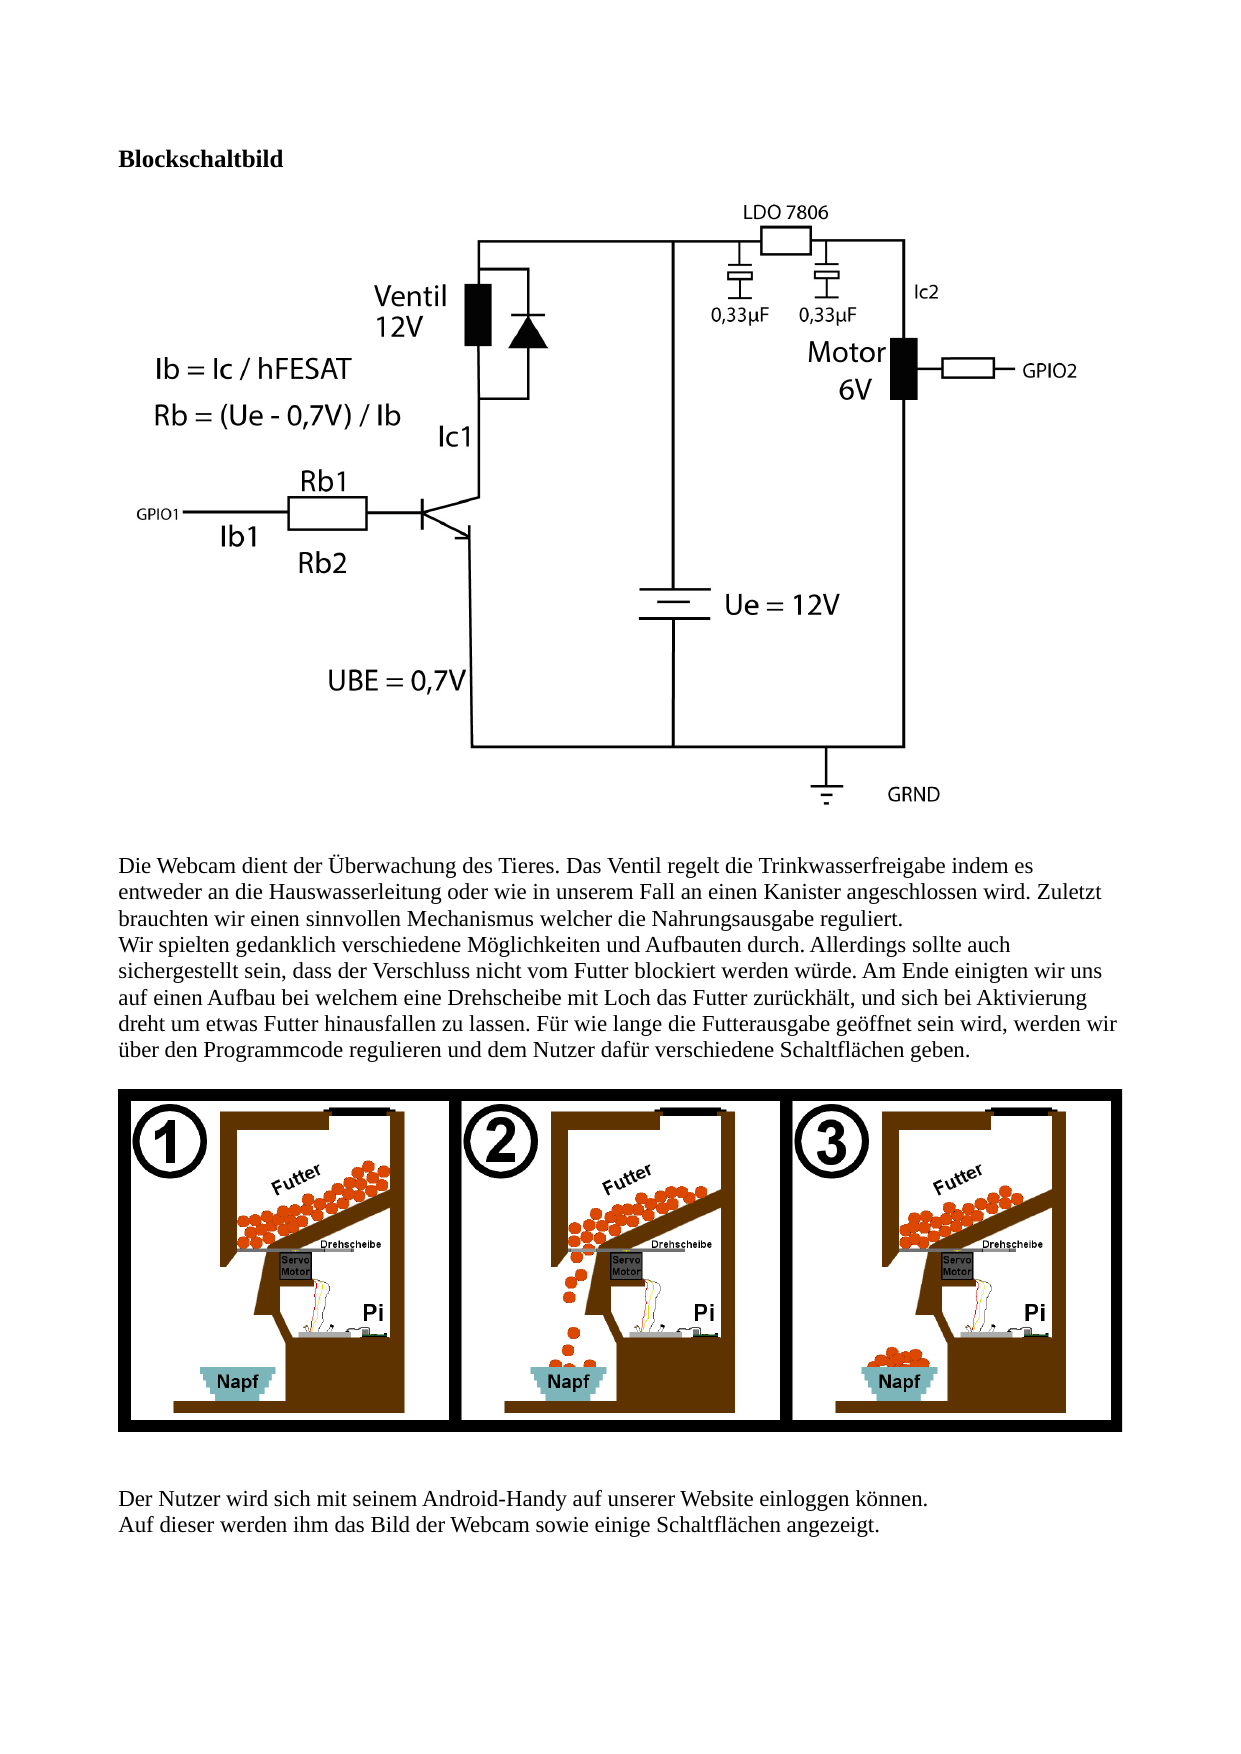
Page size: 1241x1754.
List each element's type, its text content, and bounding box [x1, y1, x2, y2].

picture [118, 1089, 1123, 1432]
text Auf dieser werden ihm das Bild der Webcam sowie einige Schaltflächen angezeigt. [118, 1511, 1122, 1537]
picture [118, 173, 1123, 852]
text Der Nutzer wird sich mit seinem Android-Handy auf unserer Website einloggen können. [118, 1484, 1122, 1511]
text Die Webcam dient der Überwachung des Tieres. Das Ventil regelt die Trinkwasserfreigabe indem es entweder an die Hauswasserleitung oder wie in unserem Fall an einen Kanister angeschlossen wird. Zuletzt brauchten wir einen sinnvollen Mechanismus welcher die Nahrungsausgabe reguliert. [118, 852, 1122, 931]
text Wir spielten gedanklich verschiedene Möglichkeiten und Aufbauten durch. Allerdings sollte auch sichergestellt sein, dass der Verschluss nicht vom Futter blockiert werden würde. Am Ende einigten wir uns auf einen Aufbau bei welchem eine Drehscheibe mit Loch das Futter zurückhält, und sich bei Aktivierung dreht um etwas Futter hinausfallen zu lassen. Für wie lange die Futterausgabe geöffnet sein wird, werden wir über den Programmcode regulieren und dem Nutzer dafür verschiedene Schaltflächen geben. [118, 931, 1122, 1063]
text Blockschaltbild [118, 144, 1122, 173]
